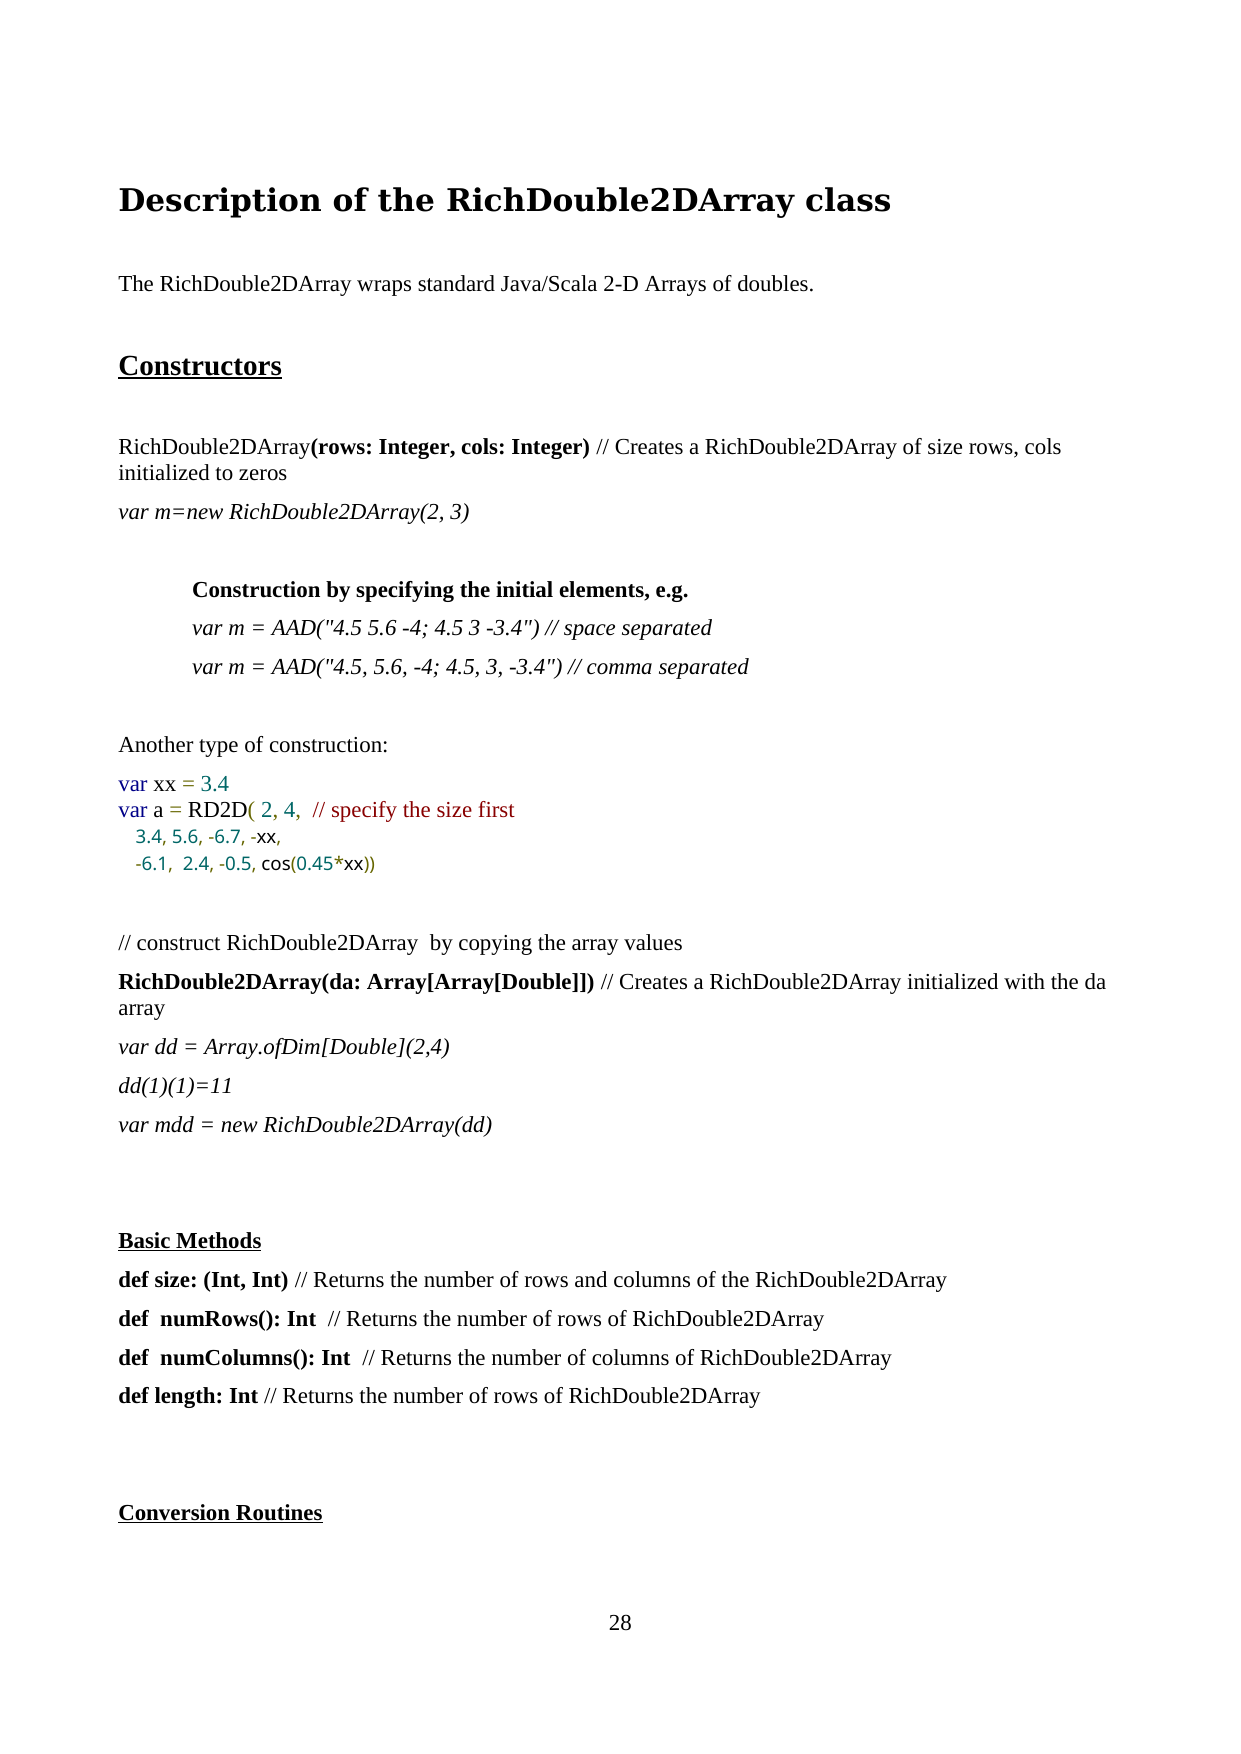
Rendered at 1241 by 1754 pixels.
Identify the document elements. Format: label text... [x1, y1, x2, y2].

list var m = AAD("4.5, 5.6, -4; 4.5, 3, -3.4") // comma separated [162, 653, 1122, 680]
subtitle Description of the RichDouble2DArray class [118, 182, 1122, 219]
text Constructors [118, 348, 1122, 381]
text var m=new RichDouble2DArray(2, 3) [118, 498, 1122, 524]
text // construct RichDouble2DArray by copying the array values [118, 929, 1122, 955]
text def length: Int // Returns the number of rows of RichDouble2DArray [118, 1383, 1122, 1409]
text RichDouble2DArray(da: Array[Array[Double]]) // Creates a RichDouble2DArray initialized with the da array [118, 968, 1122, 1020]
text var dd = Array.ofDim[Double](2,4) [118, 1033, 1122, 1059]
text -6.1, 2.4, -0.5, cos(0.45*xx)) [118, 849, 1122, 876]
text dd(1)(1)=11 [118, 1072, 1122, 1098]
text 3.4, 5.6, -6.7, -xx, [118, 823, 1122, 849]
text var xx = 3.4 [118, 770, 1122, 796]
text var a = RD2D( 2, 4, // specify the size first [118, 796, 1122, 823]
list Construction by specifying the initial elements, e.g. [162, 576, 1122, 602]
list var m = AAD("4.5 5.6 -4; 4.5 3 -3.4") // space separated [162, 614, 1122, 641]
text The RichDouble2DArray wraps standard Java/Scala 2-D Arrays of doubles. [118, 270, 1122, 296]
text var mdd = new RichDouble2DArray(dd) [118, 1111, 1122, 1137]
text def numRows(): Int // Returns the number of rows of RichDouble2DArray [118, 1305, 1122, 1331]
text Another type of construction: [118, 731, 1122, 757]
text def size: (Int, Int) // Returns the number of rows and columns of the RichDouble2DArray [118, 1266, 1122, 1292]
text Conversion Routines [118, 1499, 1122, 1526]
text Basic Methods [118, 1227, 1122, 1253]
text RichDouble2DArray(rows: Integer, cols: Integer) // Creates a RichDouble2DArray of size rows, cols initialized to zeros [118, 433, 1122, 485]
text def numColumns(): Int // Returns the number of columns of RichDouble2DArray [118, 1344, 1122, 1370]
